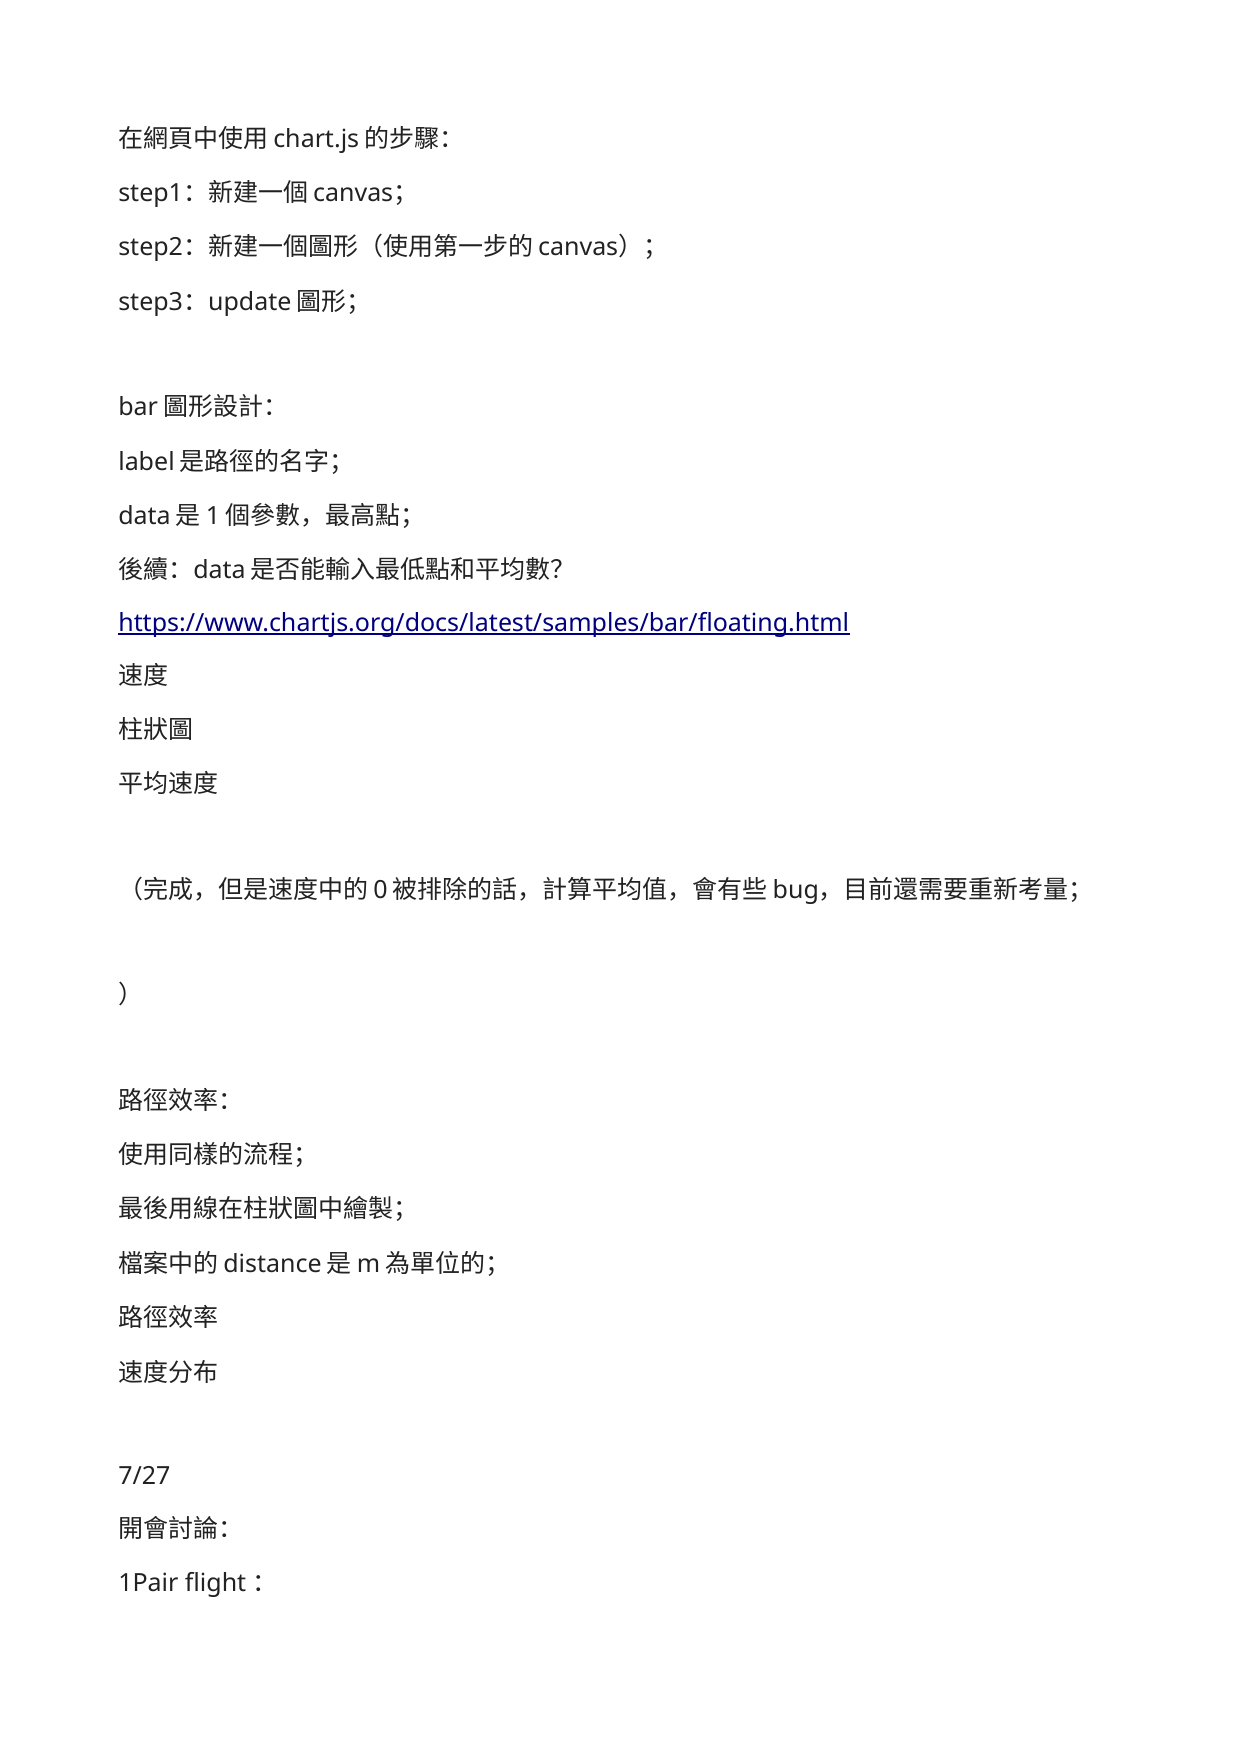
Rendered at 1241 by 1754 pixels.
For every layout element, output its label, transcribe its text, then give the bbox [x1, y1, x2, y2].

text 開會討論： [118, 1508, 1122, 1545]
text 平均速度 [118, 764, 1122, 800]
text 後續：data是否能輸入最低點和平均數？ [118, 550, 1122, 586]
text 最後用線在柱狀圖中繪製； [118, 1189, 1122, 1225]
text https://www.chartjs.org/docs/latest/samples/bar/floating.html [118, 604, 1122, 638]
text 路徑效率 [118, 1298, 1122, 1334]
text 檔案中的distance是m為單位的； [118, 1243, 1122, 1279]
text step1：新建一個canvas； [118, 172, 1122, 209]
text step2：新建一個圖形（使用第一步的canvas）； [118, 227, 1122, 263]
text label是路徑的名字； [118, 441, 1122, 477]
text （完成，但是速度中的0被排除的話，計算平均值，會有些bug，目前還需要重新考量； [118, 869, 1122, 906]
text 7/27 [118, 1457, 1122, 1492]
text step3：update圖形； [118, 281, 1122, 317]
text 速度 [118, 655, 1122, 691]
text 1Pair flight ： [118, 1563, 1122, 1599]
text data是1個參數，最高點； [118, 495, 1122, 532]
text 柱狀圖 [118, 709, 1122, 746]
text 路徑效率： [118, 1080, 1122, 1116]
text ） [118, 975, 1122, 1011]
text 速度分布 [118, 1352, 1122, 1388]
text bar圖形設計： [118, 387, 1122, 423]
text 使用同樣的流程； [118, 1134, 1122, 1171]
text 在網頁中使用chart.js的步驟： [118, 118, 1122, 154]
